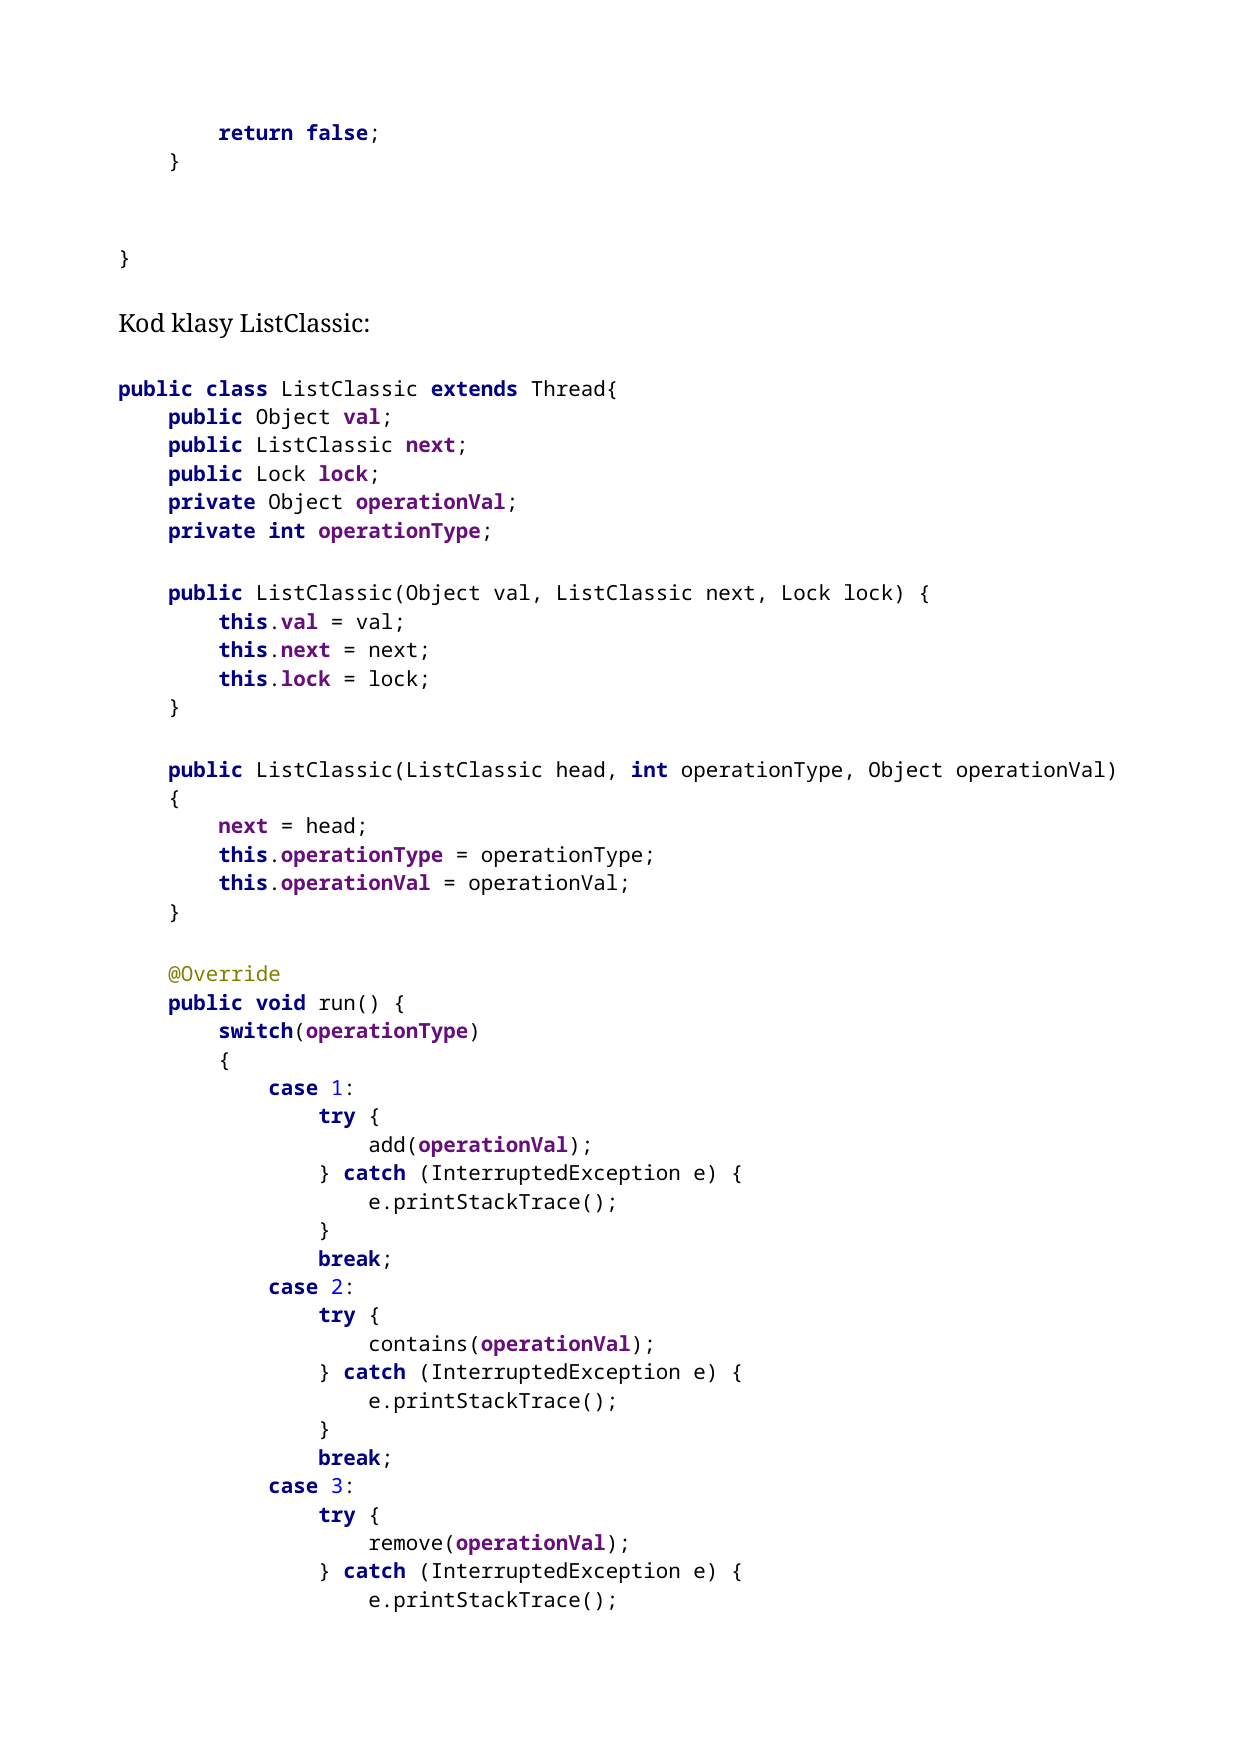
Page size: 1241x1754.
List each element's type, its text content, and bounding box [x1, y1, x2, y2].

text public class ListClassic extends Thread{ public Object val; public ListClassic next; public Lock lock; private Object operationVal; private int operationType; public ListClassic(Object val, ListClassic next, Lock lock) { this.val = val; this.next = next; this.lock = lock; } public ListClassic(ListClassic head, int operationType, Object operationVal) { next = head; this.operationType = operationType; this.operationVal = operationVal; } @Override public void run() { switch(operationType) { case 1: try { add(operationVal); } catch (InterruptedException e) { e.printStackTrace(); } break; case 2: try { contains(operationVal); } catch (InterruptedException e) { e.printStackTrace(); } break; case 3: try { remove(operationVal); } catch (InterruptedException e) { e.printStackTrace(); [118, 374, 1122, 1613]
text return false; } } [118, 118, 1122, 272]
text Kod klasy ListClassic: [118, 306, 1122, 340]
